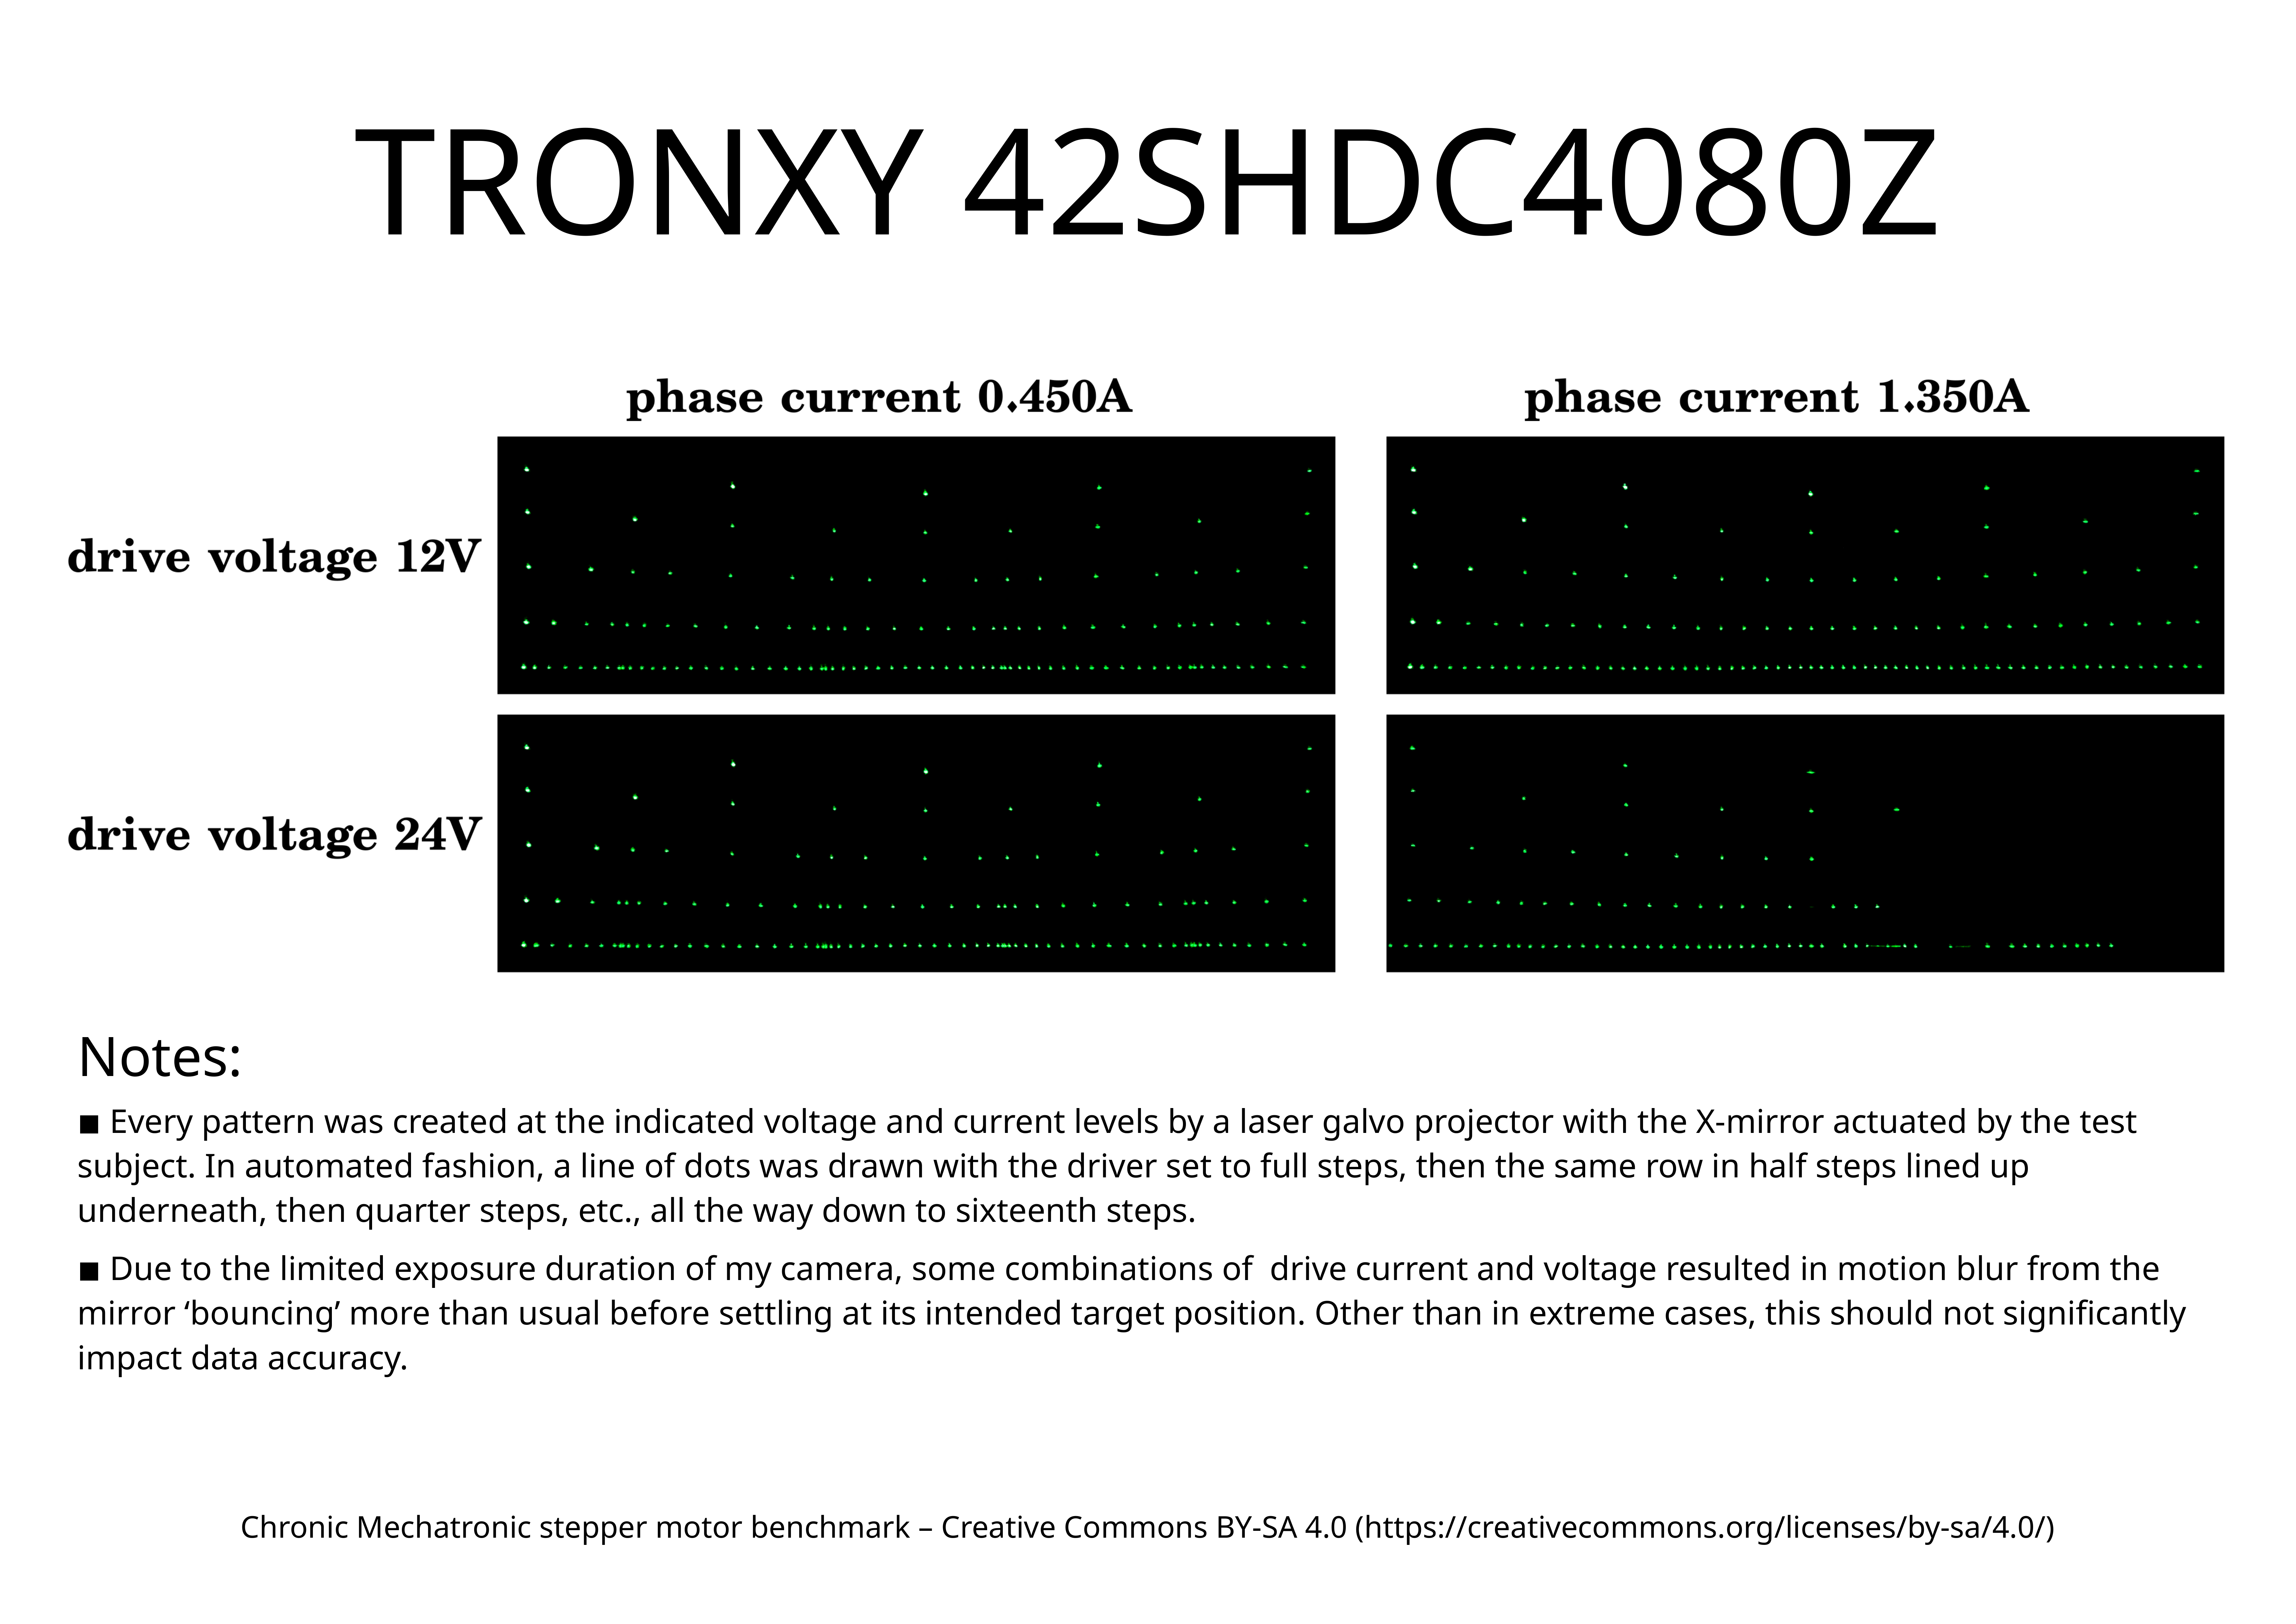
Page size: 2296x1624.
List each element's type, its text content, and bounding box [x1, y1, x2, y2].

picture [0, 361, 2296, 1018]
text Notes: [77, 1018, 2219, 1092]
text ◾ Every pattern was created at the indicated voltage and current levels by a laser galvo projector with the X-mirror actuated by the test subject. In automated fashion, a line of dots was drawn with the driver set to full steps, then the same row in half steps lined up underneath, then quarter steps, etc., all the way down to sixteenth steps. [77, 1098, 2219, 1232]
text ◾ Due to the limited exposure duration of my camera, some combinations of drive current and voltage resulted in motion blur from the mirror ‘bouncing’ more than usual before settling at its intended target position. Other than in extreme cases, this should not significantly impact data accuracy. [77, 1245, 2219, 1379]
